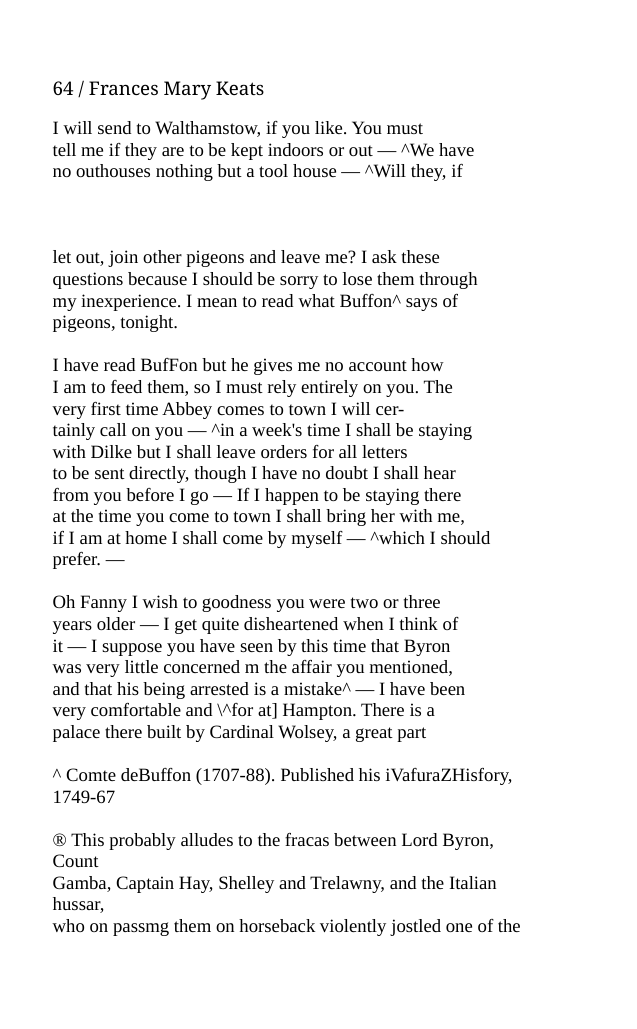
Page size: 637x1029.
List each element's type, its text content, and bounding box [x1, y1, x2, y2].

text my inexperience. I mean to read what Buffon^ says of [52, 289, 538, 311]
text Gamba, Captain Hay, Shelley and Trelawny, and the Italian hussar, [52, 872, 538, 915]
text very first time Abbey comes to town I will cer- [52, 397, 538, 419]
text who on passmg them on horseback violently jostled one of the [52, 915, 538, 936]
text Oh Fanny I wish to goodness you were two or three [52, 591, 538, 613]
text very comfortable and \^for at] Hampton. There is a [52, 699, 538, 721]
text tell me if they are to be kept indoors or out — ^We have [52, 139, 538, 160]
text to be sent directly, though I have no doubt I shall hear [52, 462, 538, 484]
text let out, join other pigeons and leave me? I ask these [52, 246, 538, 268]
text tainly call on you — ^in a week's time I shall be staying [52, 419, 538, 441]
text from you before I go — If I happen to be staying there [52, 484, 538, 505]
text years older — I get quite disheartened when I think of [52, 613, 538, 634]
text if I am at home I shall come by myself — ^which I should [52, 527, 538, 548]
text with Dilke but I shall leave orders for all letters [52, 441, 538, 462]
text was very little concerned m the affair you mentioned, [52, 656, 538, 678]
text pigeons, tonight. [52, 311, 538, 333]
text no outhouses nothing but a tool house — ^Will they, if [52, 160, 538, 182]
text prefer. — [52, 548, 538, 570]
text ® This probably alludes to the fracas between Lord Byron, Count [52, 829, 538, 872]
text ^ Comte deBuffon (1707-88). Published his iVafuraZHisfory, 1749-67 [52, 764, 538, 807]
text I will send to Walthamstow, if you like. You must [52, 117, 538, 139]
text I have read BufFon but he gives me no account how [52, 354, 538, 376]
text it — I suppose you have seen by this time that Byron [52, 634, 538, 656]
text questions because I should be sorry to lose them through [52, 268, 538, 289]
text and that his being arrested is a mistake^ — I have been [52, 678, 538, 699]
text I am to feed them, so I must rely entirely on you. The [52, 376, 538, 397]
text palace there built by Cardinal Wolsey, a great part [52, 721, 538, 742]
text at the time you come to town I shall bring her with me, [52, 505, 538, 527]
